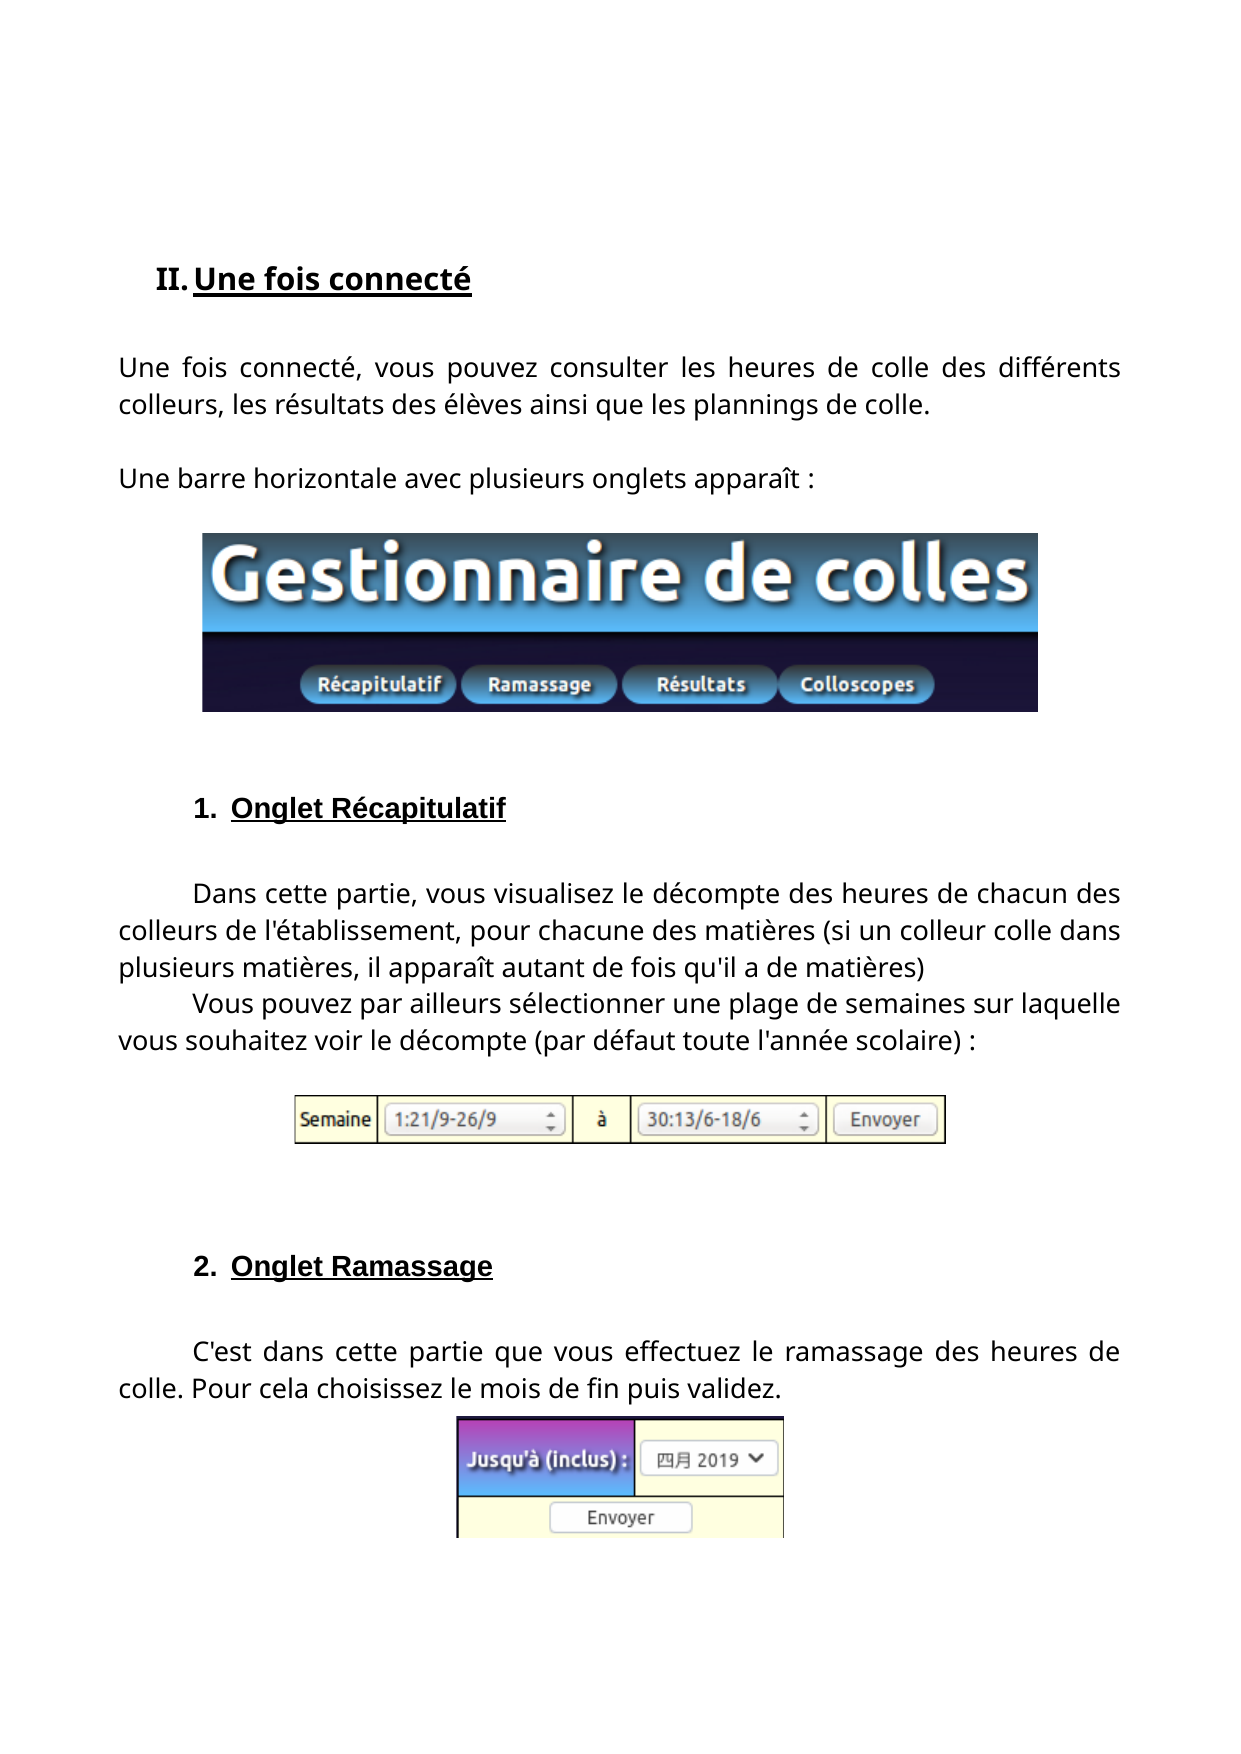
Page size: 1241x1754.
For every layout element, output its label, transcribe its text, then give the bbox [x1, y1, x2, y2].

subtitle Une fois connecté [156, 257, 1122, 299]
picture [294, 1095, 946, 1144]
subtitle Onglet Récapitulatif [193, 791, 1122, 825]
text Dans cette partie, vous visualisez le décompte des heures de chacun des colleurs de l'établissement, pour chacune des matières (si un colleur colle dans plusieurs matières, il apparaît autant de fois qu'il a de matières) [118, 874, 1122, 985]
text C'est dans cette partie que vous effectuez le ramassage des heures de colle. Pour cela choisissez le mois de fin puis validez. [118, 1332, 1122, 1406]
picture [202, 533, 1038, 712]
subtitle Onglet Ramassage [193, 1249, 1122, 1283]
text Une barre horizontale avec plusieurs onglets apparaît : [118, 459, 1122, 496]
text Une fois connecté, vous pouvez consulter les heures de colle des différents colleurs, les résultats des élèves ainsi que les plannings de colle. [118, 349, 1122, 422]
picture [456, 1416, 784, 1538]
text Vous pouvez par ailleurs sélectionner une plage de semaines sur laquelle vous souhaitez voir le décompte (par défaut toute l'année scolaire) : [118, 985, 1122, 1059]
